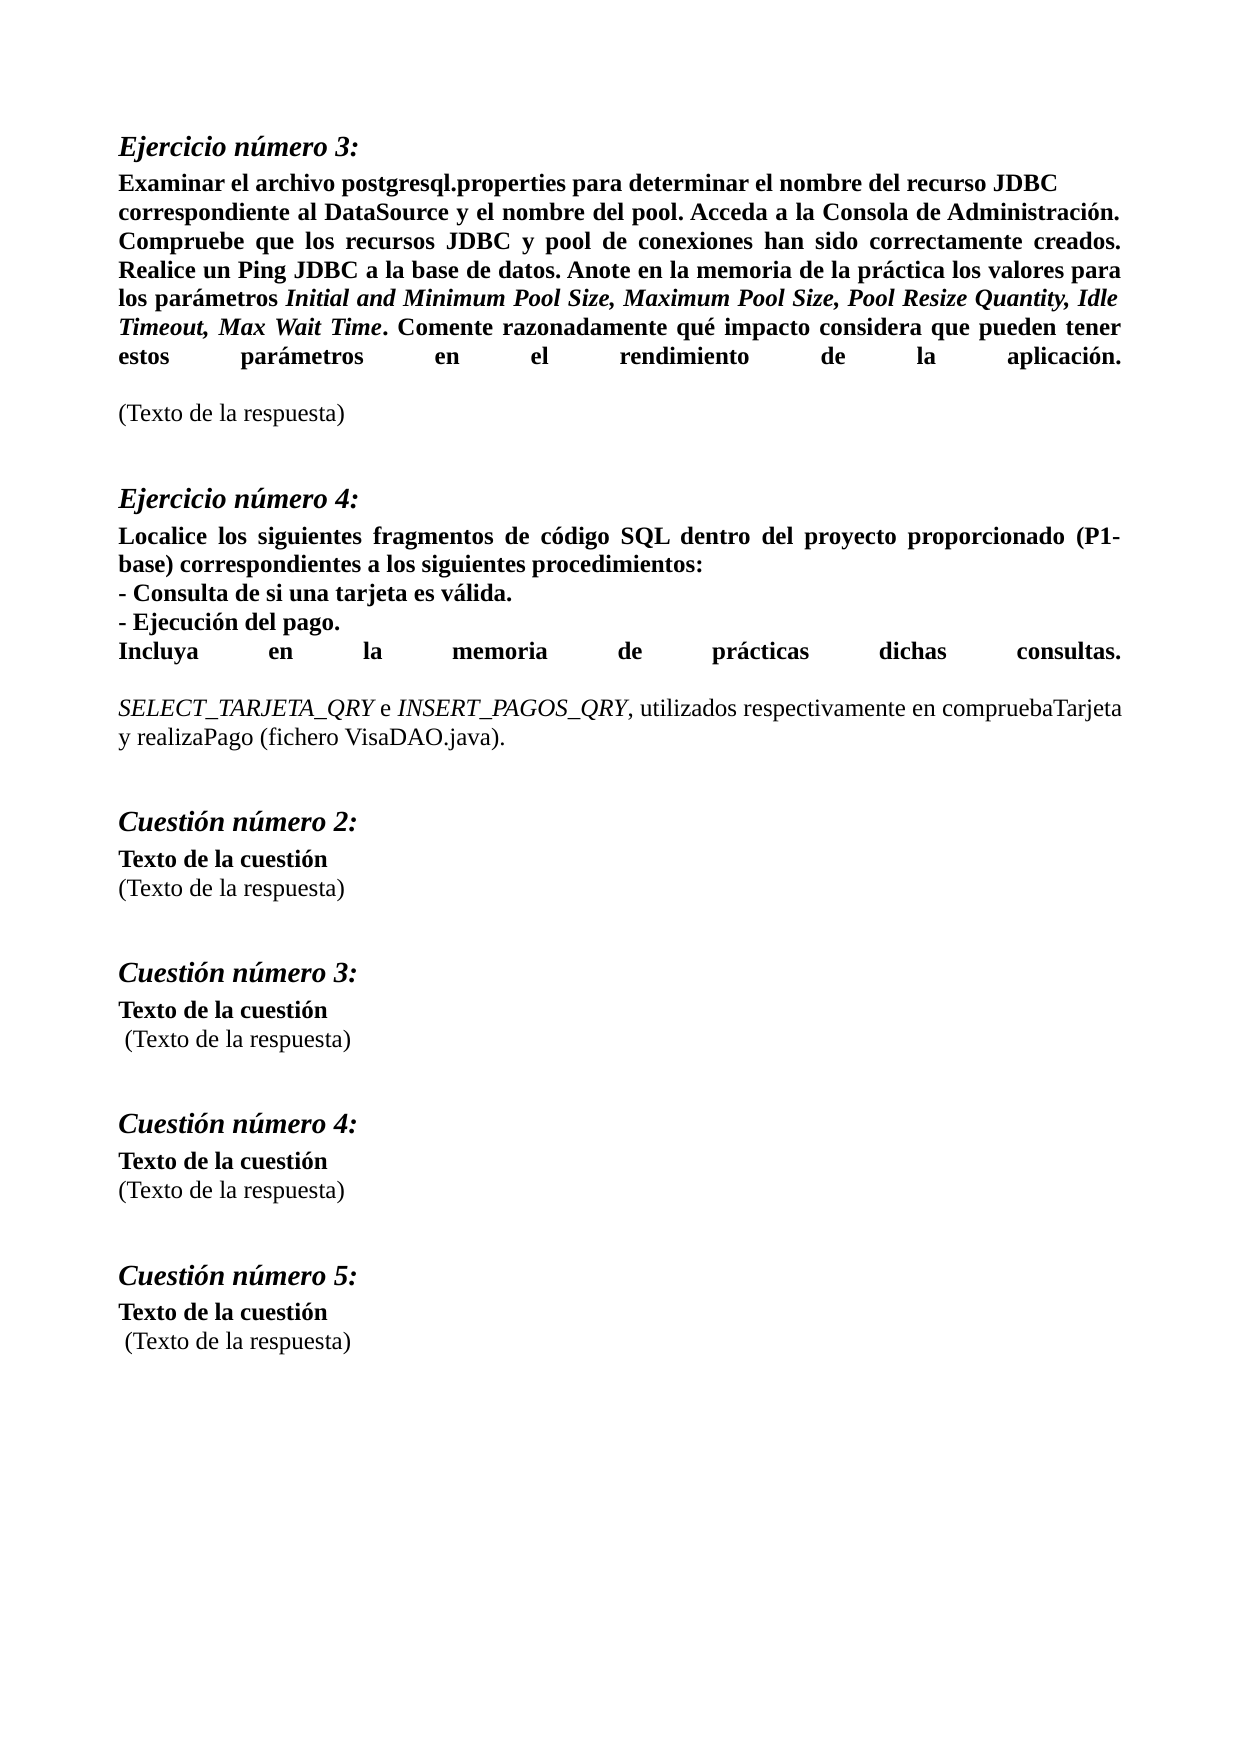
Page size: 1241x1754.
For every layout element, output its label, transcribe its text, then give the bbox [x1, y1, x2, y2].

text Texto de la cuestión [118, 1146, 1122, 1175]
text Texto de la cuestión [118, 1297, 1122, 1326]
text Localice los siguientes fragmentos de código SQL dentro del proyecto proporcionado (P1-base) correspondientes a los siguientes procedimientos: [118, 521, 1122, 578]
text (Texto de la respuesta) [118, 1326, 1122, 1355]
text (Texto de la respuesta) [118, 1024, 1122, 1053]
text (Texto de la respuesta) [118, 1175, 1122, 1204]
text - Consulta de si una tarjeta es válida. [118, 578, 1122, 607]
subtitle Cuestión número 3: [118, 956, 1122, 989]
text SELECT_TARJETA_QRY e INSERT_PAGOS_QRY, utilizados respectivamente en compruebaTarjeta y realizaPago (fichero VisaDAO.java). [118, 693, 1122, 751]
text Examinar el archivo postgresql.properties para determinar el nombre del recurso JDBC [118, 168, 1122, 197]
subtitle Cuestión número 4: [118, 1107, 1122, 1140]
subtitle Ejercicio número 4: [118, 481, 1122, 514]
text Incluya en la memoria de prácticas dichas consultas. [118, 636, 1122, 693]
subtitle Cuestión número 2: [118, 804, 1122, 838]
text Texto de la cuestión [118, 995, 1122, 1024]
text (Texto de la respuesta) [118, 873, 1122, 902]
text Texto de la cuestión [118, 844, 1122, 873]
text (Texto de la respuesta) [118, 398, 1122, 427]
subtitle Cuestión número 5: [118, 1258, 1122, 1291]
text correspondiente al DataSource y el nombre del pool. Acceda a la Consola de Administración. Compruebe que los recursos JDBC y pool de conexiones han sido correctamente creados. Realice un Ping JDBC a la base de datos. Anote en la memoria de la práctica los valores para los parámetros Initial and Minimum Pool Size, Maximum Pool Size, Pool Resize Quantity, Idle Timeout, Max Wait Time. Comente razonadamente qué impacto considera que pueden tener estos parámetros en el rendimiento de la aplicación. [118, 197, 1122, 398]
subtitle Ejercicio número 3: [118, 129, 1122, 162]
text - Ejecución del pago. [118, 607, 1122, 636]
